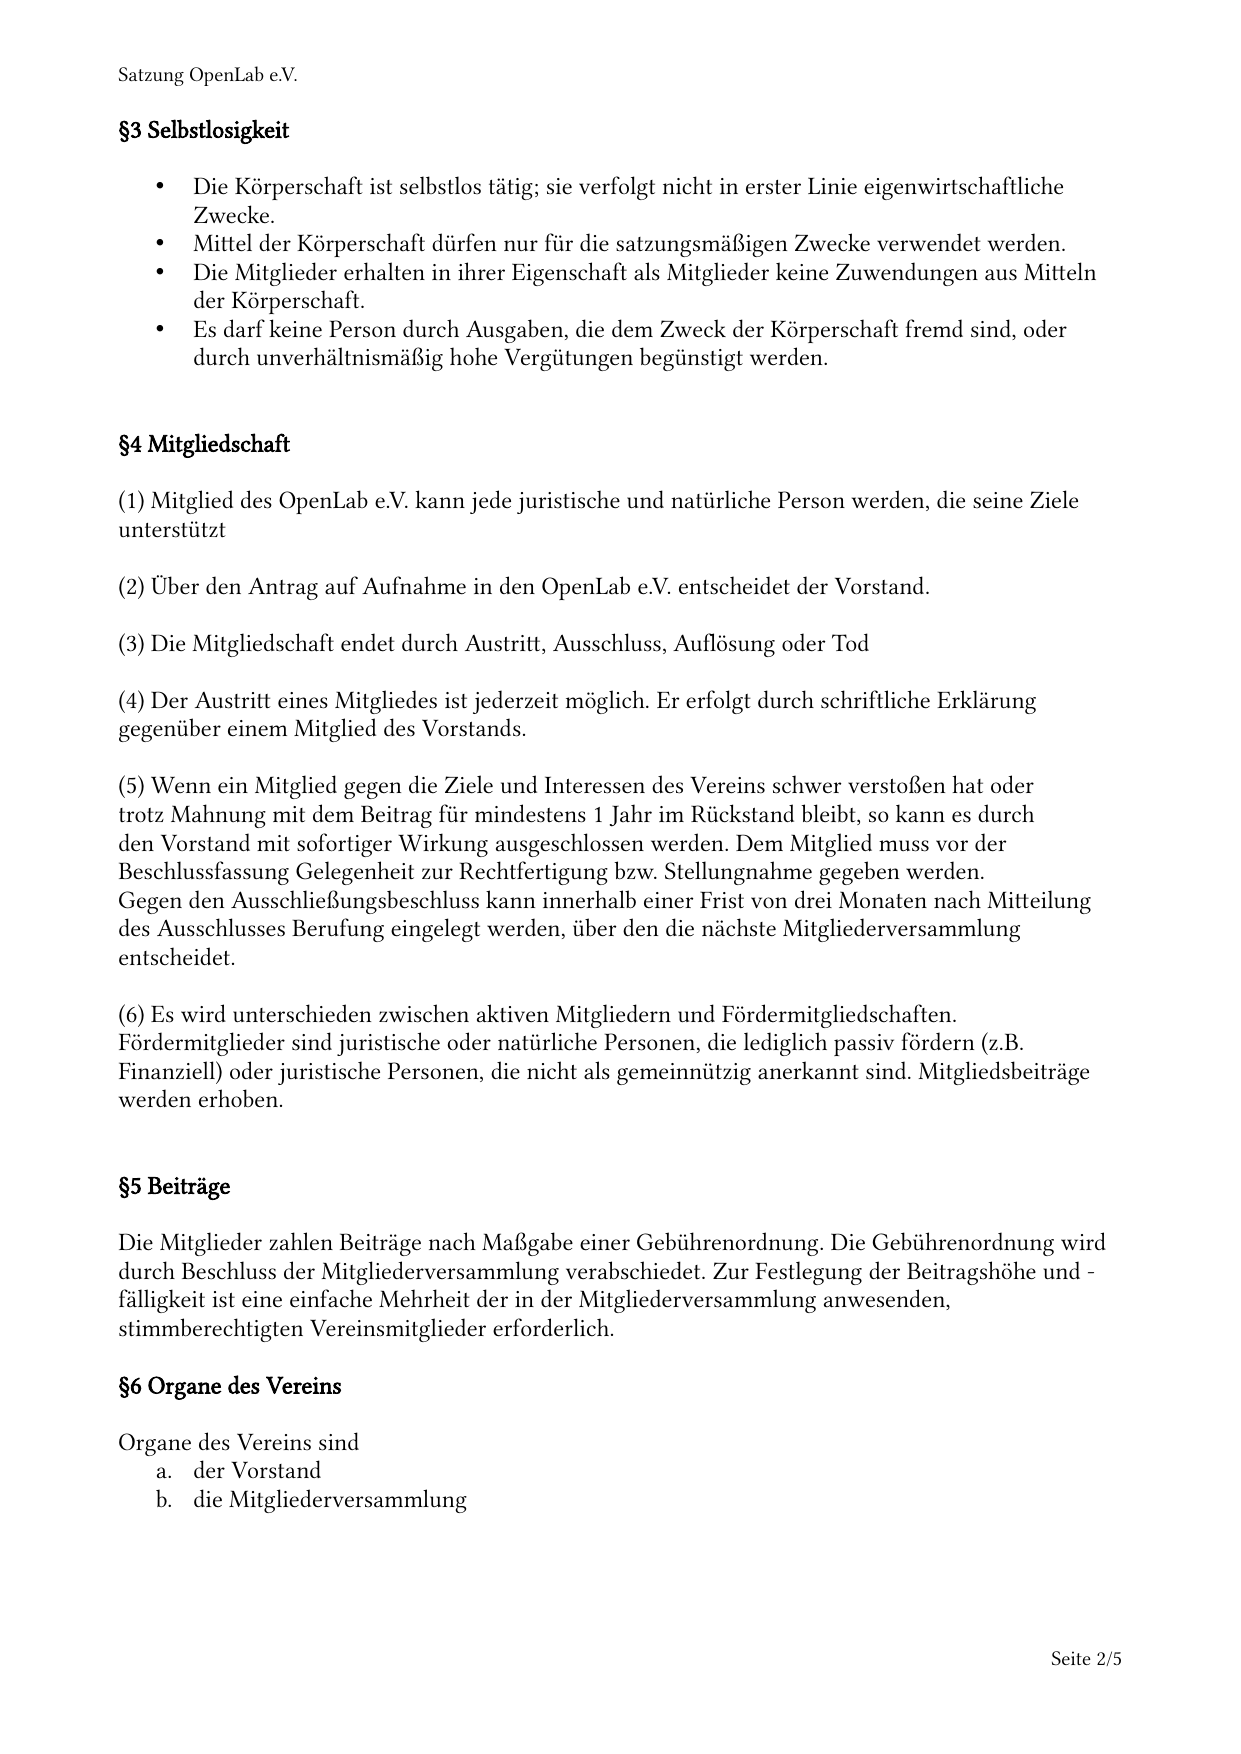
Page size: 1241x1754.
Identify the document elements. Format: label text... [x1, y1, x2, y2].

text Die Mitglieder zahlen Beiträge nach Maßgabe einer Gebührenordnung. Die Gebührenordnung wird durch Beschluss der Mitgliederversammlung verabschiedet. Zur Festlegung der Beitragshöhe und -fälligkeit ist eine einfache Mehrheit der in der Mitgliederversammlung anwesenden, stimmberechtigten Vereinsmitglieder erforderlich. [118, 1228, 1122, 1342]
text (2) Über den Antrag auf Aufnahme in den OpenLab e.V. entscheidet der Vorstand. [118, 572, 1122, 600]
text §4 Mitgliedschaft [118, 429, 1122, 458]
text Finanziell) oder juristische Personen, die nicht als gemeinnützig anerkannt sind. Mitgliedsbeiträge werden erhoben. [118, 1057, 1122, 1114]
list Die Körperschaft ist selbstlos tätig; sie verfolgt nicht in erster Linie eigenwirtschaftliche Zwecke. [156, 172, 1122, 229]
text Fördermitglieder sind juristische oder natürliche Personen, die lediglich passiv fördern (z.B. [118, 1028, 1122, 1057]
text §3 Selbstlosigkeit [118, 115, 1122, 144]
text den Vorstand mit sofortiger Wirkung ausgeschlossen werden. Dem Mitglied muss vor der Beschlussfassung Gelegenheit zur Rechtfertigung bzw. Stellungnahme gegeben werden. [118, 829, 1122, 886]
text (3) Die Mitgliedschaft endet durch Austritt, Ausschluss, Auflösung oder Tod [118, 629, 1122, 657]
text (5) Wenn ein Mitglied gegen die Ziele und Interessen des Vereins schwer verstoßen hat oder [118, 772, 1122, 800]
text Gegen den Ausschließungsbeschluss kann innerhalb einer Frist von drei Monaten nach Mitteilung des Ausschlusses Berufung eingelegt werden, über den die nächste Mitgliederversammlung entscheidet. [118, 886, 1122, 971]
list die Mitgliederversammlung [156, 1485, 1122, 1514]
text (6) Es wird unterschieden zwischen aktiven Mitgliedern und Fördermitgliedschaften. [118, 1000, 1122, 1028]
text trotz Mahnung mit dem Beitrag für mindestens 1 Jahr im Rückstand bleibt, so kann es durch [118, 800, 1122, 829]
text (4) Der Austritt eines Mitgliedes ist jederzeit möglich. Er erfolgt durch schriftliche Erklärung [118, 686, 1122, 714]
list Es darf keine Person durch Ausgaben, die dem Zweck der Körperschaft fremd sind, oder durch unverhältnismäßig hohe Vergütungen begünstigt werden. [156, 315, 1122, 372]
text (1) Mitglied des OpenLab e.V. kann jede juristische und natürliche Person werden, die seine Ziele unterstützt [118, 486, 1122, 543]
list Mittel der Körperschaft dürfen nur für die satzungsmäßigen Zwecke verwendet werden. [156, 229, 1122, 258]
text Organe des Vereins sind [118, 1428, 1122, 1457]
text gegenüber einem Mitglied des Vorstands. [118, 714, 1122, 743]
list der Vorstand [156, 1457, 1122, 1485]
list Die Mitglieder erhalten in ihrer Eigenschaft als Mitglieder keine Zuwendungen aus Mitteln der Körperschaft. [156, 258, 1122, 315]
text §6 Organe des Vereins [118, 1371, 1122, 1399]
text §5 Beiträge [118, 1171, 1122, 1200]
